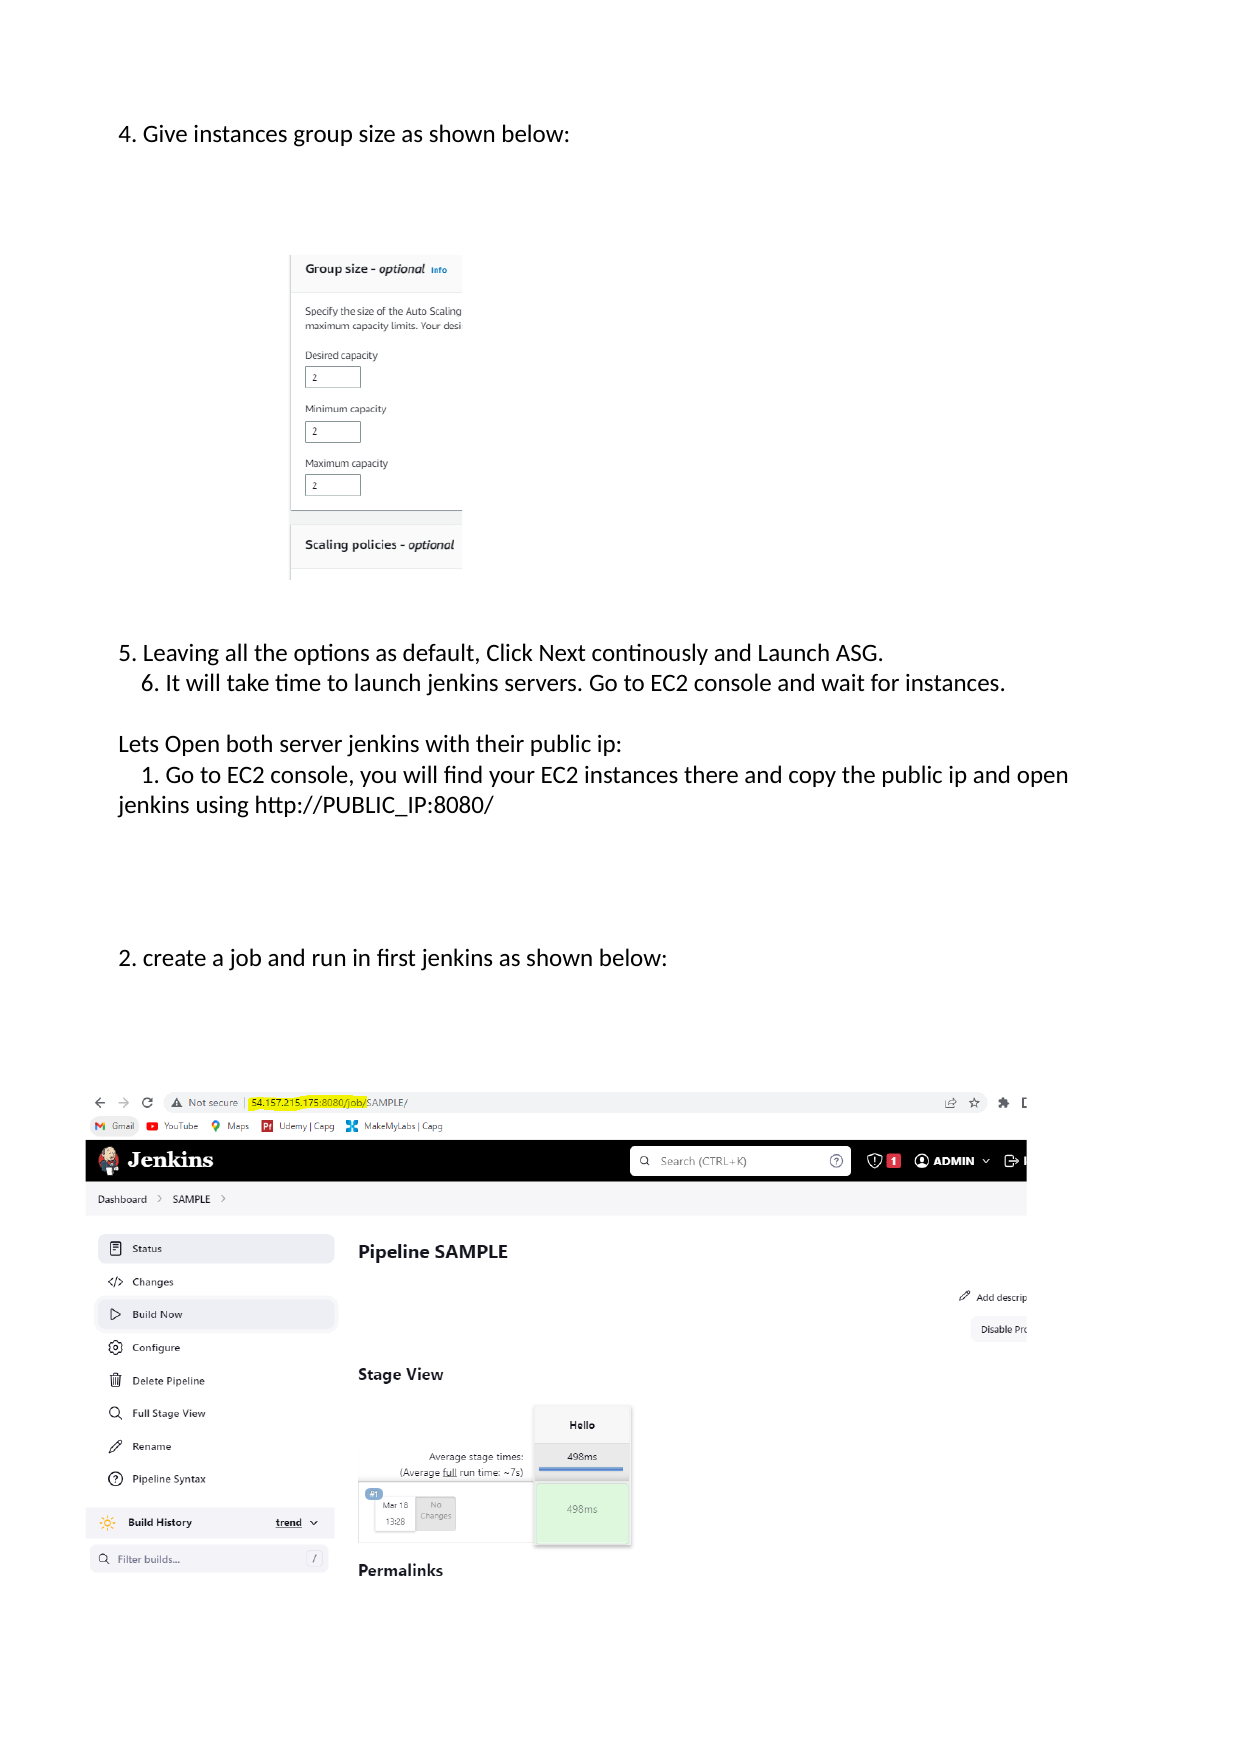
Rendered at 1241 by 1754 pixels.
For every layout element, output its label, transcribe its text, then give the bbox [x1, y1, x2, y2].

text 1. Go to EC2 console, you will find your EC2 instances there and copy the public ip and open jenkins using http://PUBLIC_IP:8080/ [118, 759, 1122, 820]
text 5. Leaving all the options as default, Click Next continously and Launch ASG. [118, 637, 1122, 667]
text 6. It will take time to launch jenkins servers. Go to EC2 console and wait for instances. [118, 667, 1122, 698]
text 4. Give instances group size as shown below: [118, 118, 1122, 149]
picture [288, 255, 463, 580]
text Lets Open both server jenkins with their public ip: [118, 728, 1122, 759]
picture [85, 1089, 1027, 1578]
text 2. create a job and run in first jenkins as shown below: [118, 942, 1122, 973]
